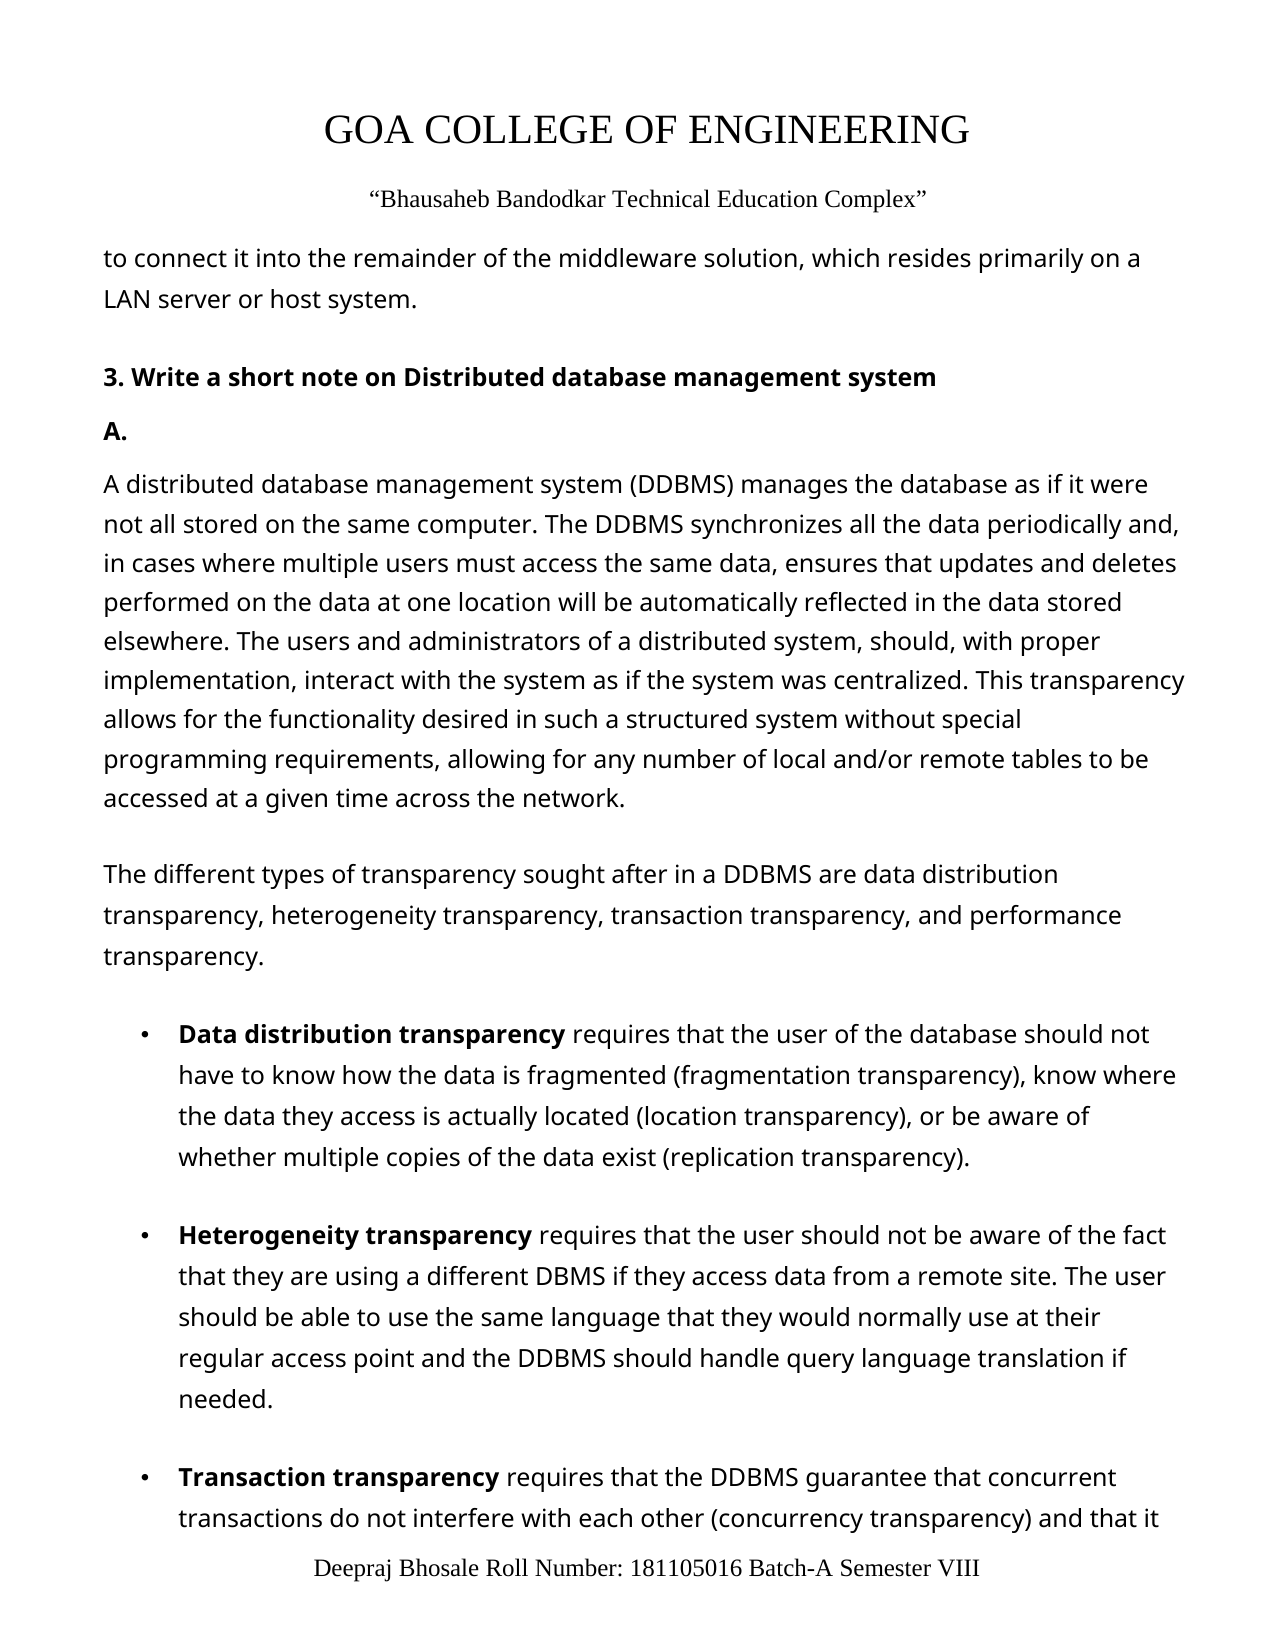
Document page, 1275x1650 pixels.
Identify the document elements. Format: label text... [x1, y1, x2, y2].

list Transaction transparency requires that the DDBMS guarantee that concurrent transactions do not interfere with each other (concurrency transparency) and that it [141, 1459, 1191, 1534]
list Heterogeneity transparency requires that the user should not be aware of the fact that they are using a different DBMS if they access data from a remote site. The user should be able to use the same language that they would normally use at their regular access point and the DDBMS should handle query language translation if needed. [141, 1218, 1191, 1415]
text 3. Write a short note on Distributed database management system [103, 359, 1191, 394]
text The different types of transparency sought after in a DDBMS are data distribution transparency, heterogeneity transparency, transaction transparency, and performance transparency. [103, 857, 1191, 973]
text to connect it into the remainder of the middleware solution, which resides primarily on a LAN server or host system. [103, 240, 1191, 315]
list Data distribution transparency requires that the user of the database should not have to know how the data is fragmented (fragmentation transparency), know where the data they access is actually located (location transparency), or be aware of whether multiple copies of the data exist (replication transparency). [141, 1017, 1191, 1174]
text A. [103, 413, 1191, 447]
text A distributed database management system (DDBMS) manages the database as if it were not all stored on the same computer. The DDBMS synchronizes all the data periodically and, in cases where multiple users must access the same data, ensures that updates and deletes performed on the data at one location will be automatically reflected in the data stored elsewhere. The users and administrators of a distributed system, should, with proper implementation, interact with the system as if the system was centralized. This transparency allows for the functionality desired in such a structured system without special programming requirements, allowing for any number of local and/or remote tables to be accessed at a given time across the network. [103, 467, 1191, 814]
